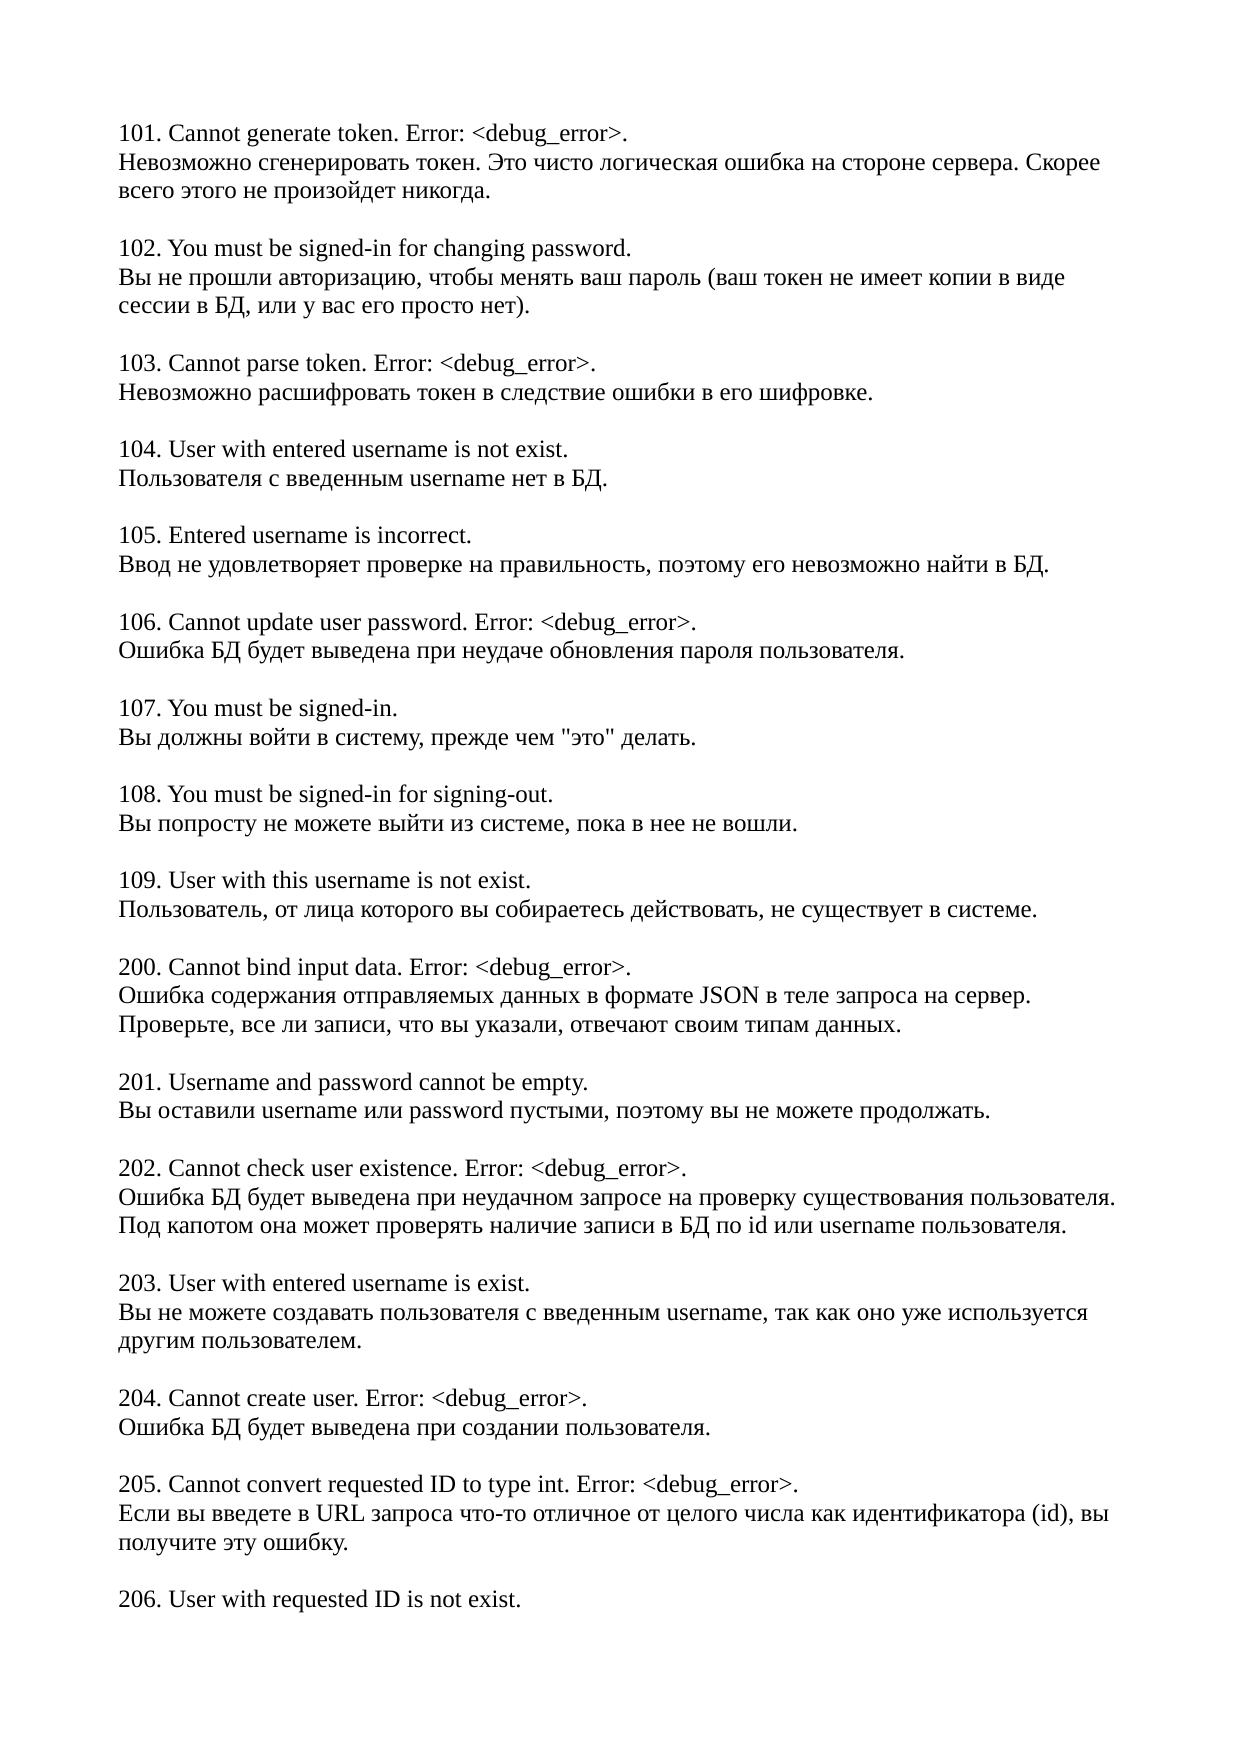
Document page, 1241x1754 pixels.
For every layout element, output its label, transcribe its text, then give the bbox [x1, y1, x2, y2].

text Вы должны войти в систему, прежде чем "это" делать. [118, 722, 1122, 751]
text Невозможно сгенерировать токен. Это чисто логическая ошибка на стороне сервера. Скорее всего этого не произойдет никогда. [118, 147, 1122, 204]
text Вы попросту не можете выйти из системе, пока в нее не вошли. [118, 808, 1122, 837]
text 105. Entered username is incorrect. [118, 521, 1122, 549]
text Вы не можете создавать пользователя с введенным username, так как оно уже используется другим пользователем. [118, 1297, 1122, 1354]
text Ошибка БД будет выведена при неудачном запросе на проверку существования пользователя. Под капотом она может проверять наличие записи в БД по id или username пользователя. [118, 1182, 1122, 1239]
text 205. Cannot convert requested ID to type int. Error: <debug_error>. [118, 1469, 1122, 1498]
text 201. Username and password cannot be empty. [118, 1067, 1122, 1096]
text Ошибка БД будет выведена при создании пользователя. [118, 1412, 1122, 1441]
text Ошибка содержания отправляемых данных в формате JSON в теле запроса на сервер. Проверьте, все ли записи, что вы указали, отвечают своим типам данных. [118, 981, 1122, 1038]
text Вы оставили username или password пустыми, поэтому вы не можете продолжать. [118, 1096, 1122, 1124]
text 200. Cannot bind input data. Error: <debug_error>. [118, 952, 1122, 981]
text 101. Cannot generate token. Error: <debug_error>. [118, 118, 1122, 147]
text 203. User with entered username is exist. [118, 1268, 1122, 1297]
text Если вы введете в URL запроса что-то отличное от целого числа как идентификатора (id), вы получите эту ошибку. [118, 1498, 1122, 1556]
text Невозможно расшифровать токен в следствие ошибки в его шифровке. [118, 377, 1122, 406]
text 109. User with this username is not exist. [118, 866, 1122, 894]
text 204. Cannot create user. Error: <debug_error>. [118, 1383, 1122, 1412]
text 108. You must be signed-in for signing-out. [118, 779, 1122, 808]
text 202. Cannot check user existence. Error: <debug_error>. [118, 1153, 1122, 1182]
text 206. User with requested ID is not exist. [118, 1584, 1122, 1613]
text Пользователь, от лица которого вы собираетесь действовать, не существует в системе. [118, 894, 1122, 923]
text Ввод не удовлетворяет проверке на правильность, поэтому его невозможно найти в БД. [118, 549, 1122, 578]
text 102. You must be signed-in for changing password. [118, 233, 1122, 262]
text Пользователя с введенным username нет в БД. [118, 463, 1122, 492]
text 103. Cannot parse token. Error: <debug_error>. [118, 348, 1122, 377]
text Вы не прошли авторизацию, чтобы менять ваш пароль (ваш токен не имеет копии в виде сессии в БД, или у вас его просто нет). [118, 262, 1122, 319]
text Ошибка БД будет выведена при неудаче обновления пароля пользователя. [118, 636, 1122, 664]
text 106. Cannot update user password. Error: <debug_error>. [118, 607, 1122, 636]
text 107. You must be signed-in. [118, 693, 1122, 722]
text 104. User with entered username is not exist. [118, 434, 1122, 463]
